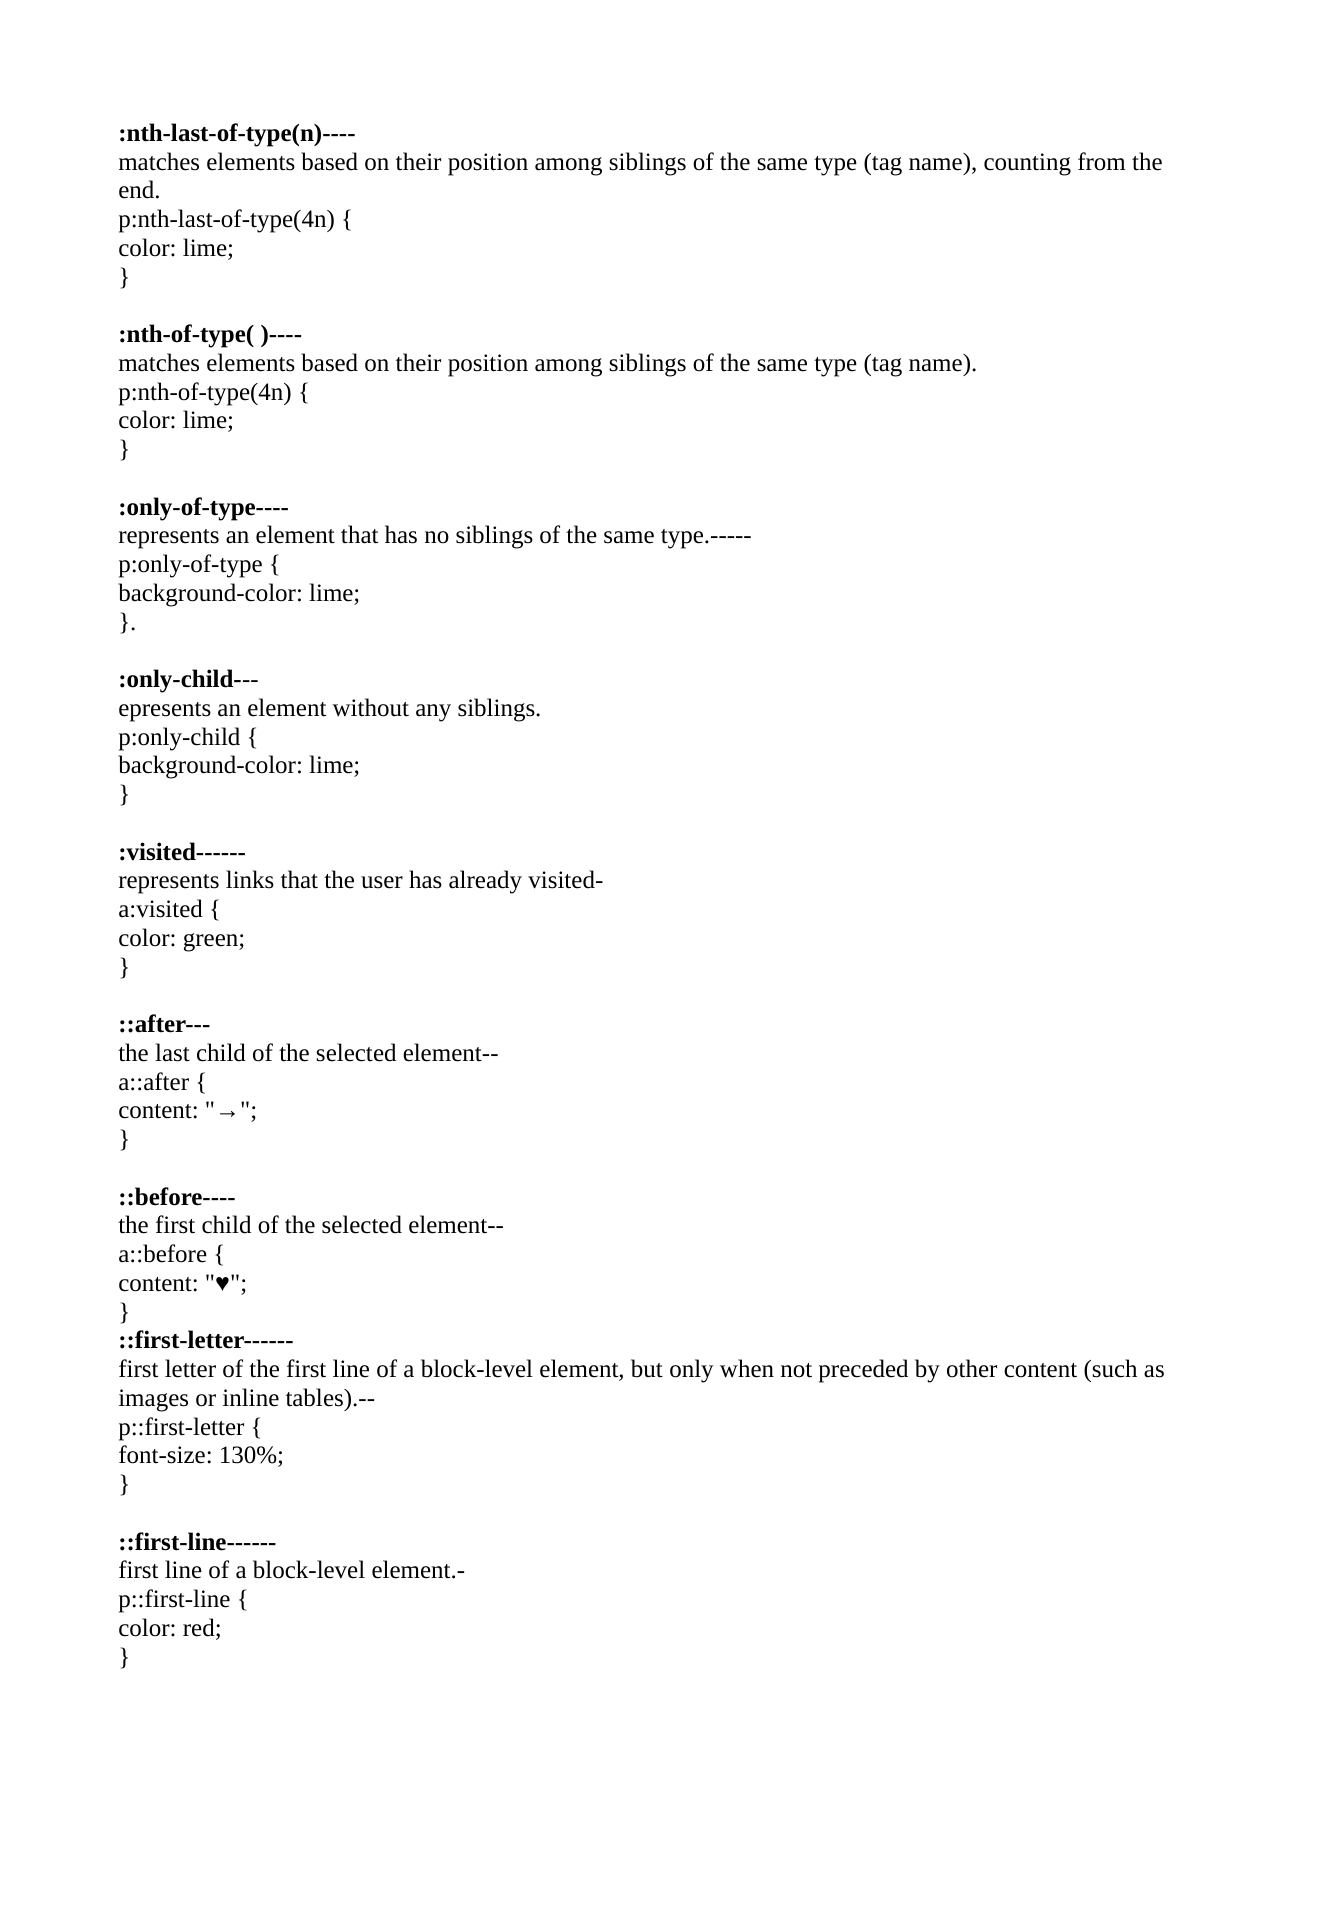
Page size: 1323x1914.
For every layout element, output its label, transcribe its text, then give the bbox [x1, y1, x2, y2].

text p::first-line { [118, 1584, 1205, 1613]
text ::after--- [118, 1009, 1205, 1038]
text } [118, 1469, 1205, 1498]
text font-size: 130%; [118, 1441, 1205, 1469]
text } [118, 952, 1205, 981]
text color: lime; [118, 233, 1205, 262]
text represents links that the user has already visited- [118, 866, 1205, 894]
text content: "♥"; [118, 1268, 1205, 1297]
text color: green; [118, 923, 1205, 952]
text } [118, 1642, 1205, 1671]
text p:only-child { [118, 722, 1205, 751]
text :only-of-type---- [118, 492, 1205, 521]
text matches elements based on their position among siblings of the same type (tag name), counting from the end. [118, 147, 1205, 204]
text } [118, 262, 1205, 291]
text background-color: lime; [118, 578, 1205, 607]
text } [118, 1124, 1205, 1153]
text content: "→"; [118, 1096, 1205, 1124]
text color: red; [118, 1613, 1205, 1642]
text the last child of the selected element-- [118, 1038, 1205, 1067]
text a:visited { [118, 894, 1205, 923]
text ::first-line------ [118, 1527, 1205, 1556]
text p::first-letter { [118, 1412, 1205, 1441]
text ::before---- [118, 1182, 1205, 1211]
text p:nth-last-of-type(4n) { [118, 204, 1205, 233]
text } [118, 434, 1205, 463]
text color: lime; [118, 406, 1205, 434]
text p:only-of-type { [118, 549, 1205, 578]
text ::first-letter------ [118, 1326, 1205, 1354]
text :nth-last-of-type(n)---- [118, 118, 1205, 147]
text :only-child--- [118, 664, 1205, 693]
text the first child of the selected element-- [118, 1211, 1205, 1239]
text epresents an element without any siblings. [118, 693, 1205, 722]
text represents an element that has no siblings of the same type.----- [118, 521, 1205, 549]
text a::after { [118, 1067, 1205, 1096]
text :visited------ [118, 837, 1205, 866]
text first letter of the first line of a block-level element, but only when not preceded by other content (such as images or inline tables).-- [118, 1354, 1205, 1412]
text }. [118, 607, 1205, 636]
text background-color: lime; [118, 751, 1205, 779]
text first line of a block-level element.- [118, 1556, 1205, 1584]
text } [118, 1297, 1205, 1326]
text p:nth-of-type(4n) { [118, 377, 1205, 406]
text } [118, 779, 1205, 808]
text matches elements based on their position among siblings of the same type (tag name). [118, 348, 1205, 377]
text :nth-of-type( )---- [118, 319, 1205, 348]
text a::before { [118, 1239, 1205, 1268]
